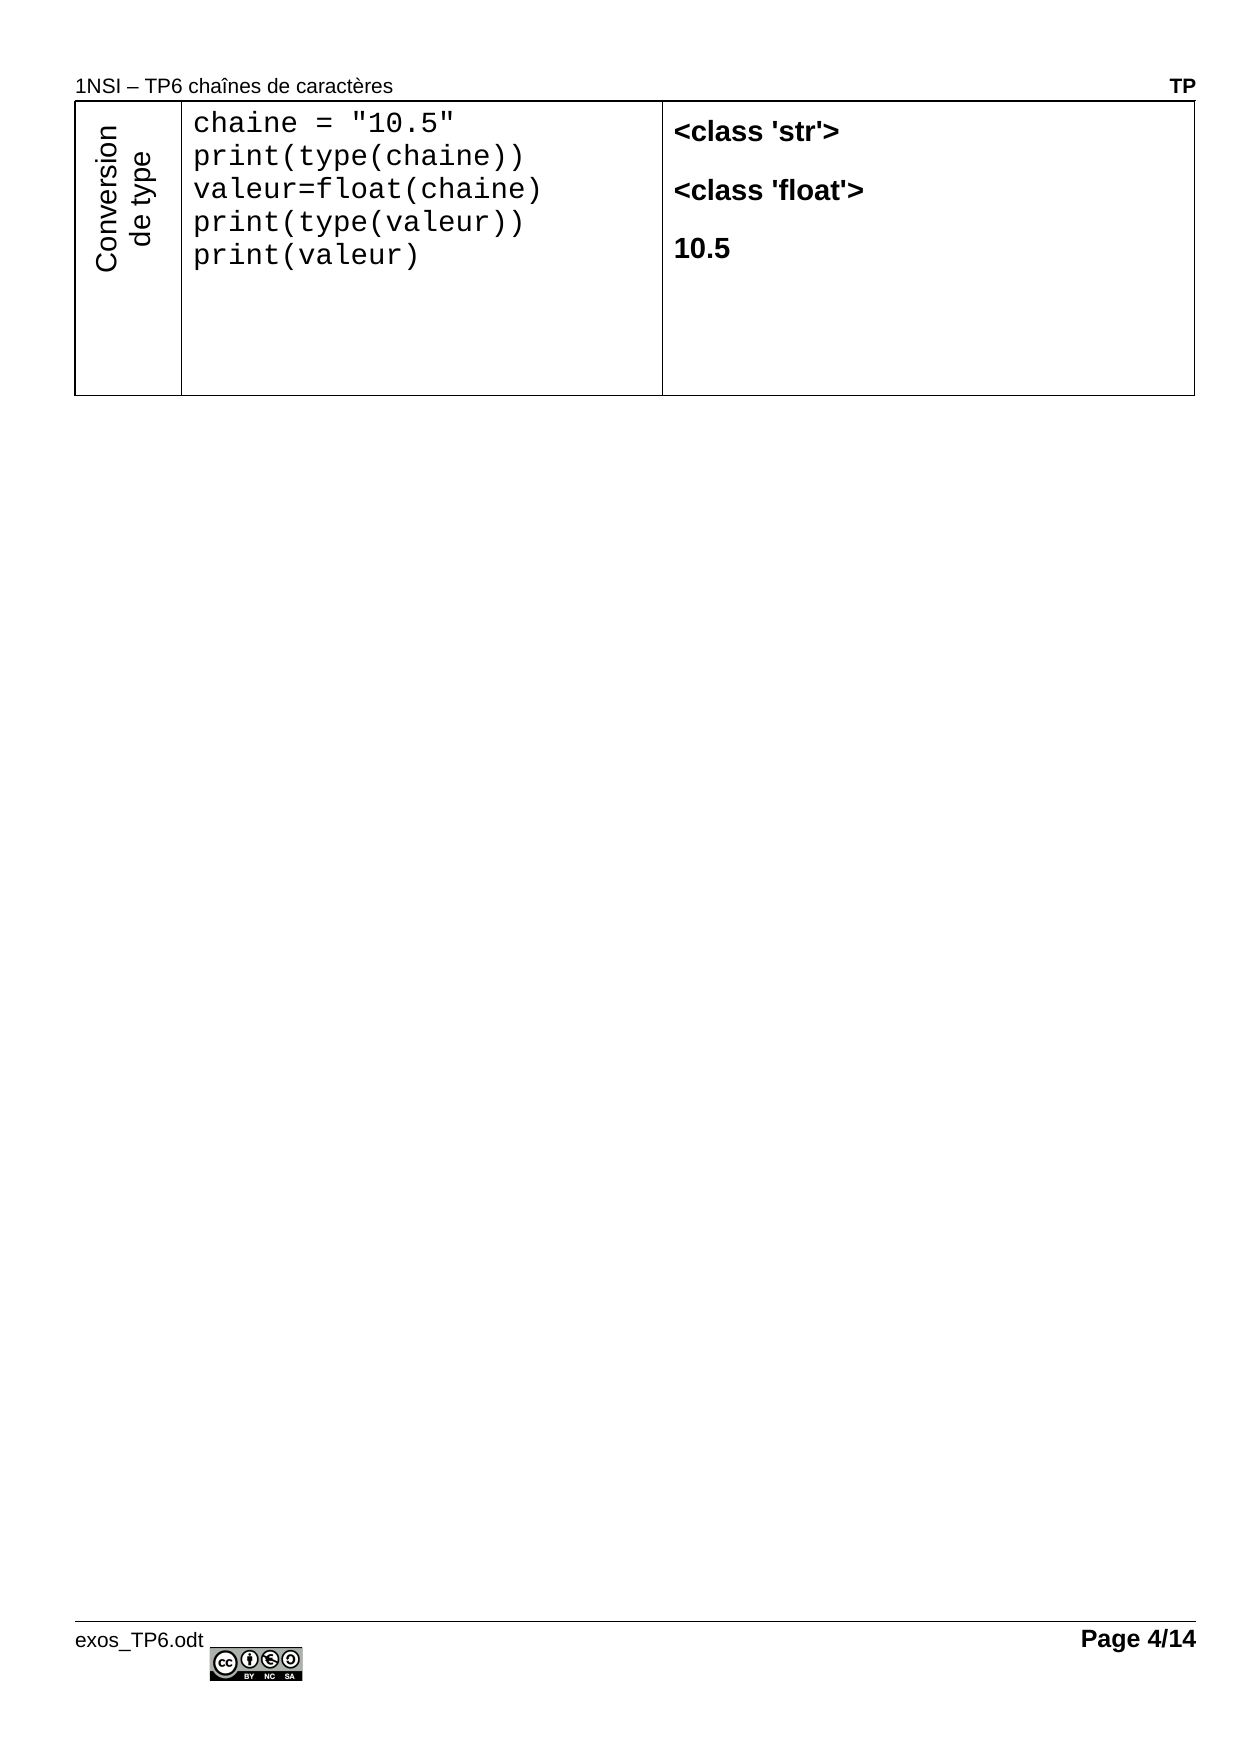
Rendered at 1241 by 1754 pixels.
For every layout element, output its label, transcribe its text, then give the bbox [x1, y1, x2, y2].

picture [209, 1647, 303, 1681]
table_cell Conversion de type [76, 102, 181, 394]
table_cell chaine = "10.5" print(type(chaine)) valeur=float(chaine) print(type(valeur)) print(valeur) [182, 102, 662, 394]
table_cell <class 'str'> <class 'float'> 10.5 [663, 102, 1194, 394]
